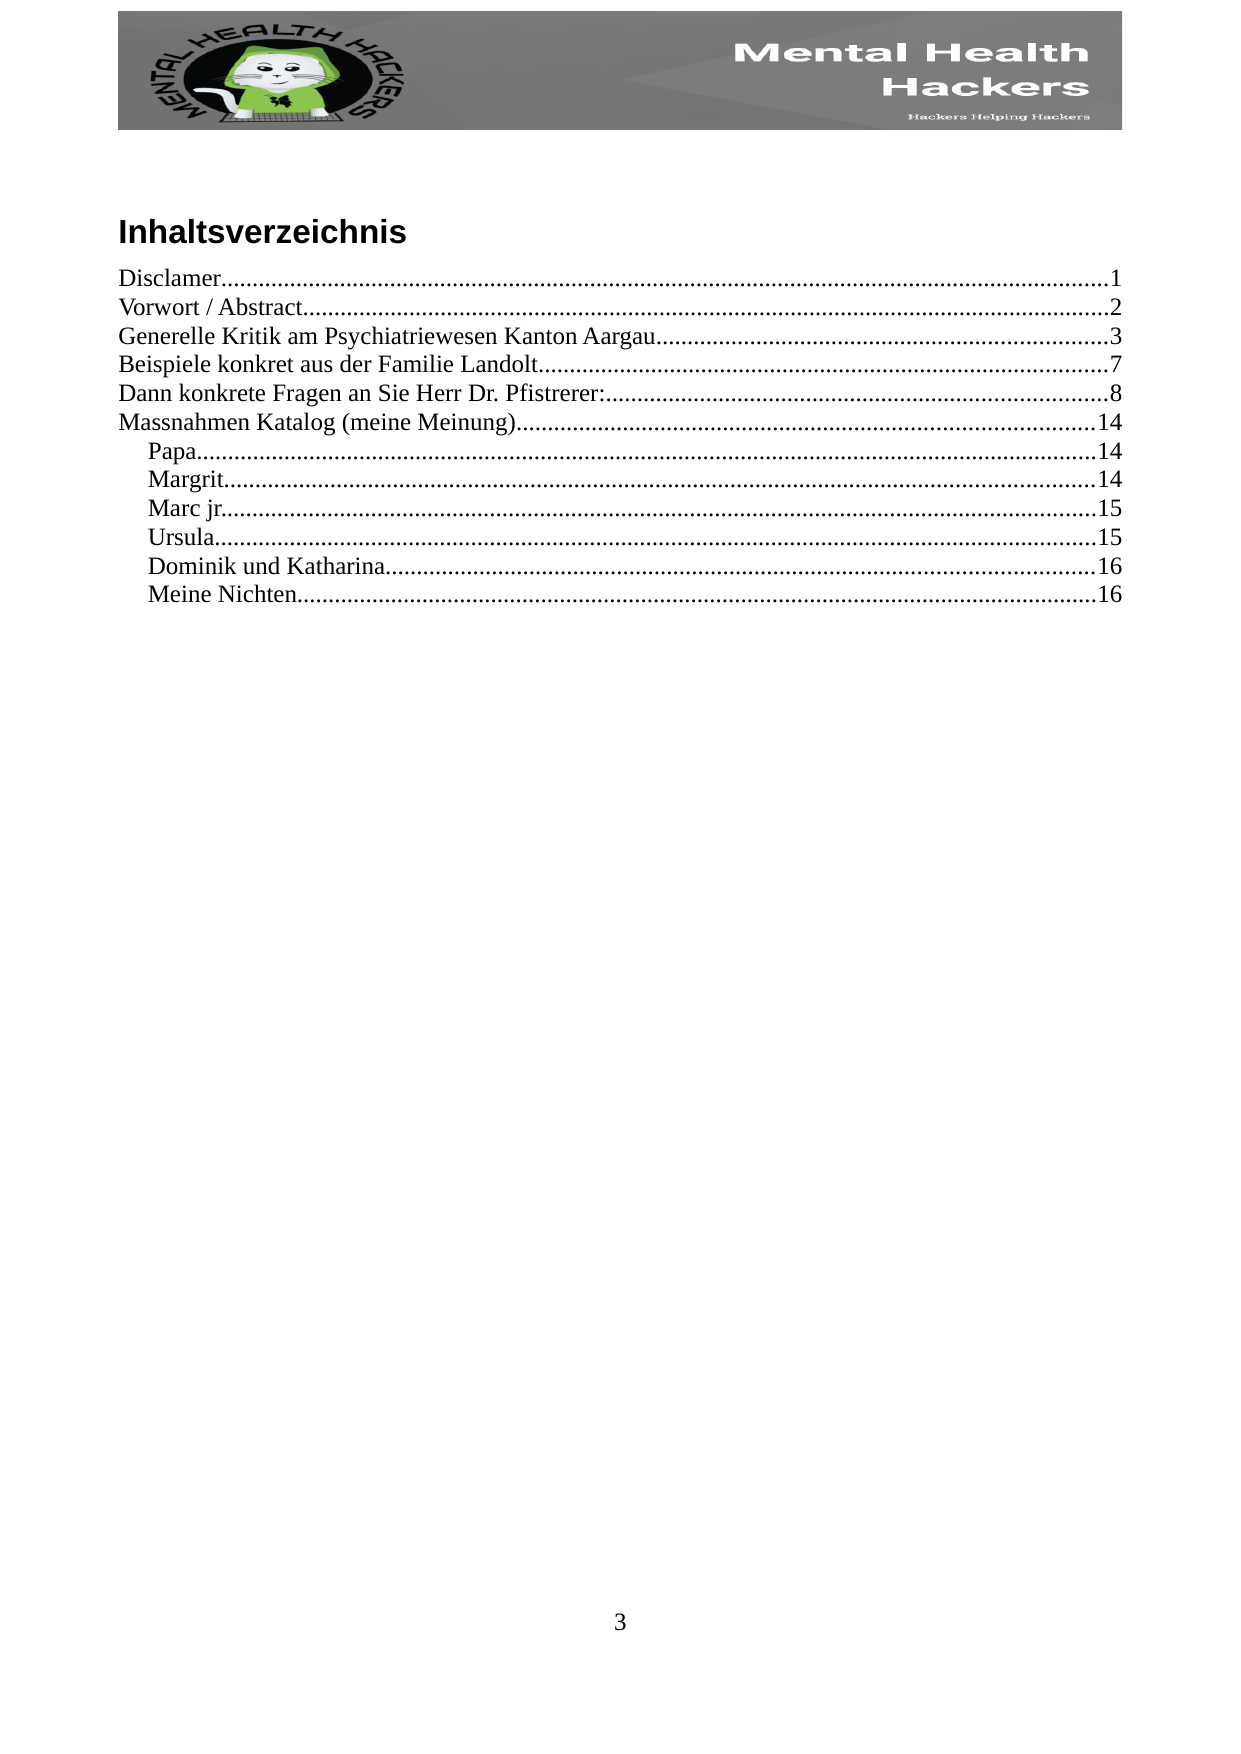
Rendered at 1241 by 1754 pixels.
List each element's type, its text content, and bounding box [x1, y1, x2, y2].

picture [118, 11, 1123, 130]
subtitle Inhaltsverzeichnis [118, 212, 1122, 251]
text Dann konkrete Fragen an Sie Herr Dr. Pfistrerer: 8 [118, 378, 1122, 407]
text Margrit 14 [148, 464, 1122, 493]
text Meine Nichten 16 [148, 579, 1122, 608]
text Ursula 15 [148, 522, 1122, 551]
text Beispiele konkret aus der Familie Landolt 7 [118, 349, 1122, 378]
text Generelle Kritik am Psychiatriewesen Kanton Aargau 3 [118, 321, 1122, 349]
text Papa 14 [148, 436, 1122, 464]
text Dominik und Katharina 16 [148, 551, 1122, 579]
text Disclamer 1 [118, 263, 1122, 292]
text Massnahmen Katalog (meine Meinung) 14 [118, 407, 1122, 436]
text Marc jr. 15 [148, 493, 1122, 522]
text Vorwort / Abstract 2 [118, 292, 1122, 321]
